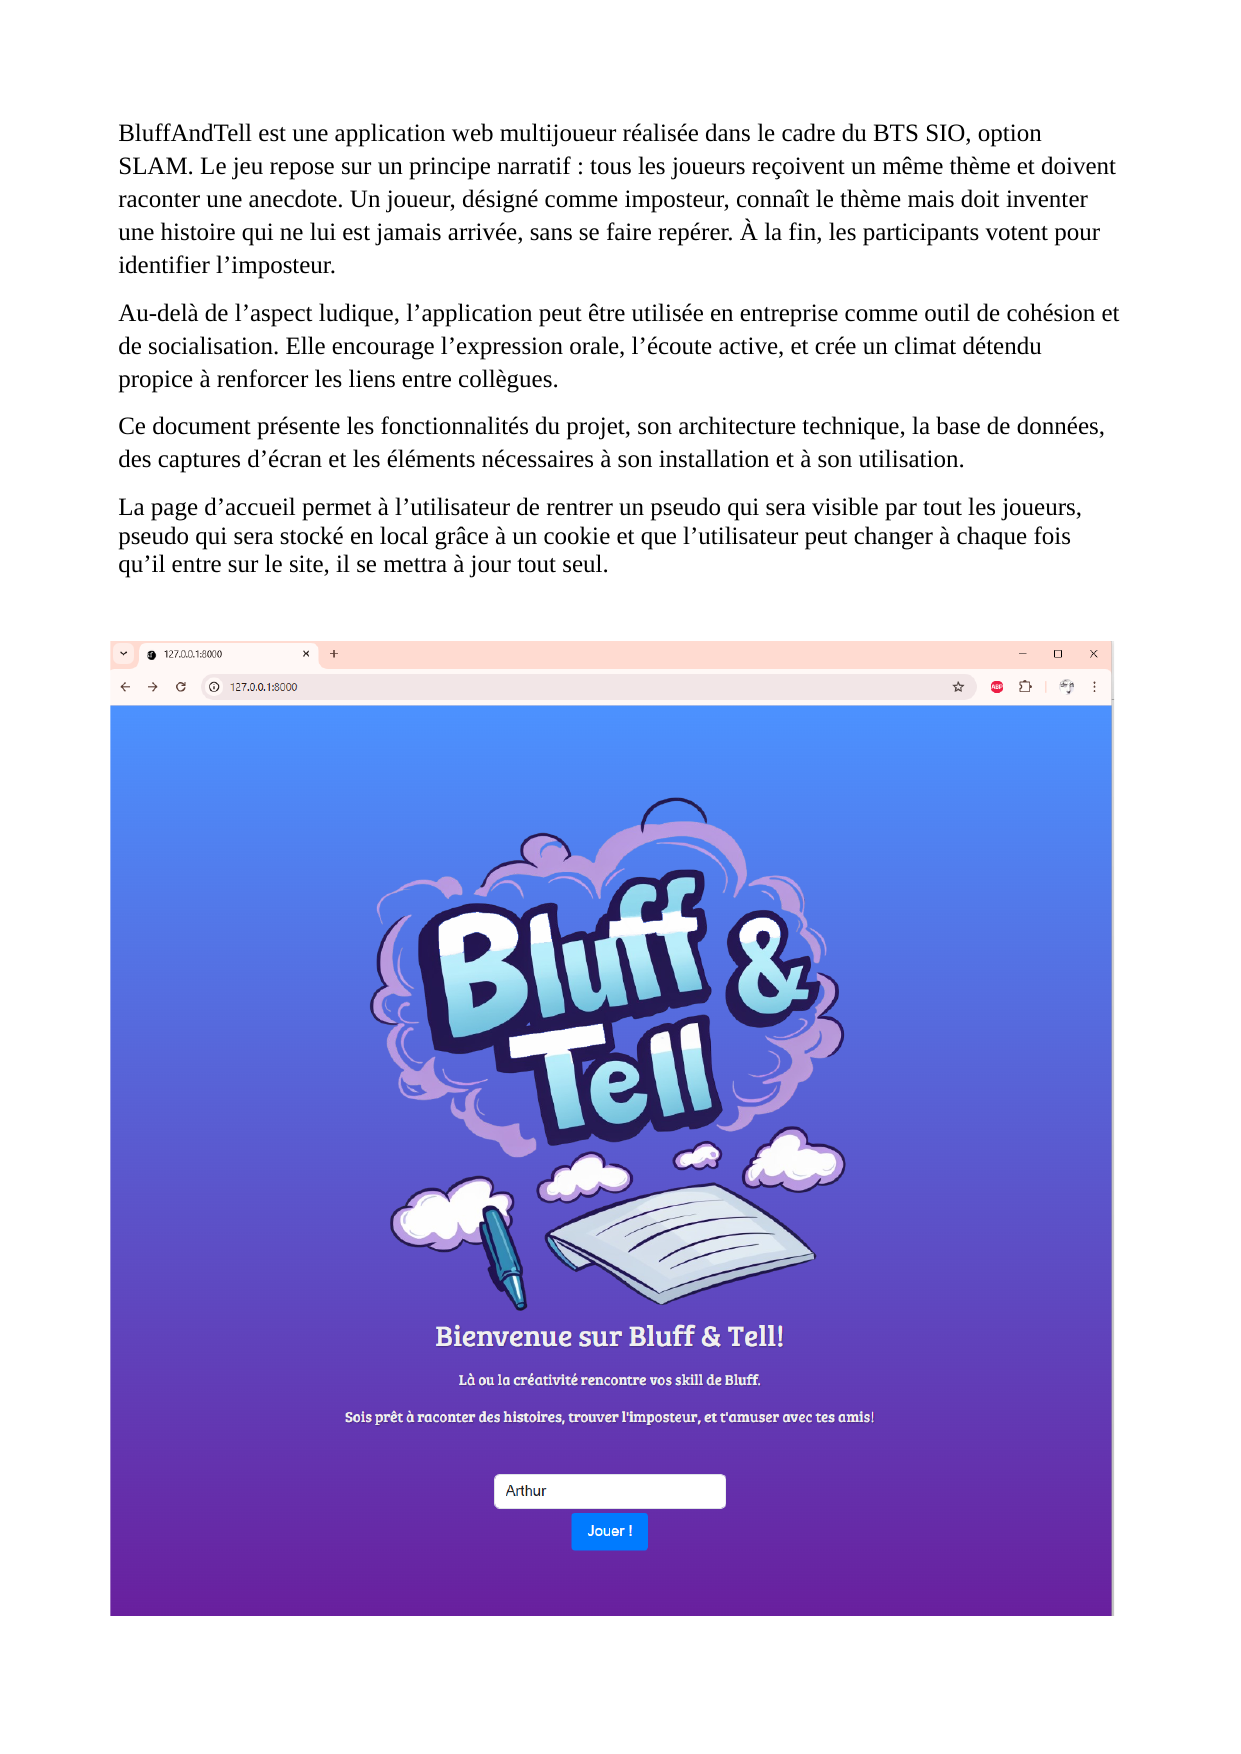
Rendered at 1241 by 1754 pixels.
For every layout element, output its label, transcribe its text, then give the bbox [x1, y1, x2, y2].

text La page d’accueil permet à l’utilisateur de rentrer un pseudo qui sera visible par tout les joueurs, pseudo qui sera stocké en local grâce à un cookie et que l’utilisateur peut changer à chaque fois qu’il entre sur le site, il se mettra à jour tout seul. [118, 492, 1122, 578]
text Au-delà de l’aspect ludique, l’application peut être utilisée en entreprise comme outil de cohésion et de socialisation. Elle encourage l’expression orale, l’écoute active, et crée un climat détendu propice à renforcer les liens entre collègues. [118, 298, 1122, 393]
picture [110, 641, 1115, 1616]
text BluffAndTell est une application web multijoueur réalisée dans le cadre du BTS SIO, option SLAM. Le jeu repose sur un principe narratif : tous les joueurs reçoivent un même thème et doivent raconter une anecdote. Un joueur, désigné comme imposteur, connaît le thème mais doit inventer une histoire qui ne lui est jamais arrivée, sans se faire repérer. À la fin, les participants votent pour identifier l’imposteur. [118, 118, 1122, 279]
text Ce document présente les fonctionnalités du projet, son architecture technique, la base de données, des captures d’écran et les éléments nécessaires à son installation et à son utilisation. [118, 411, 1122, 473]
